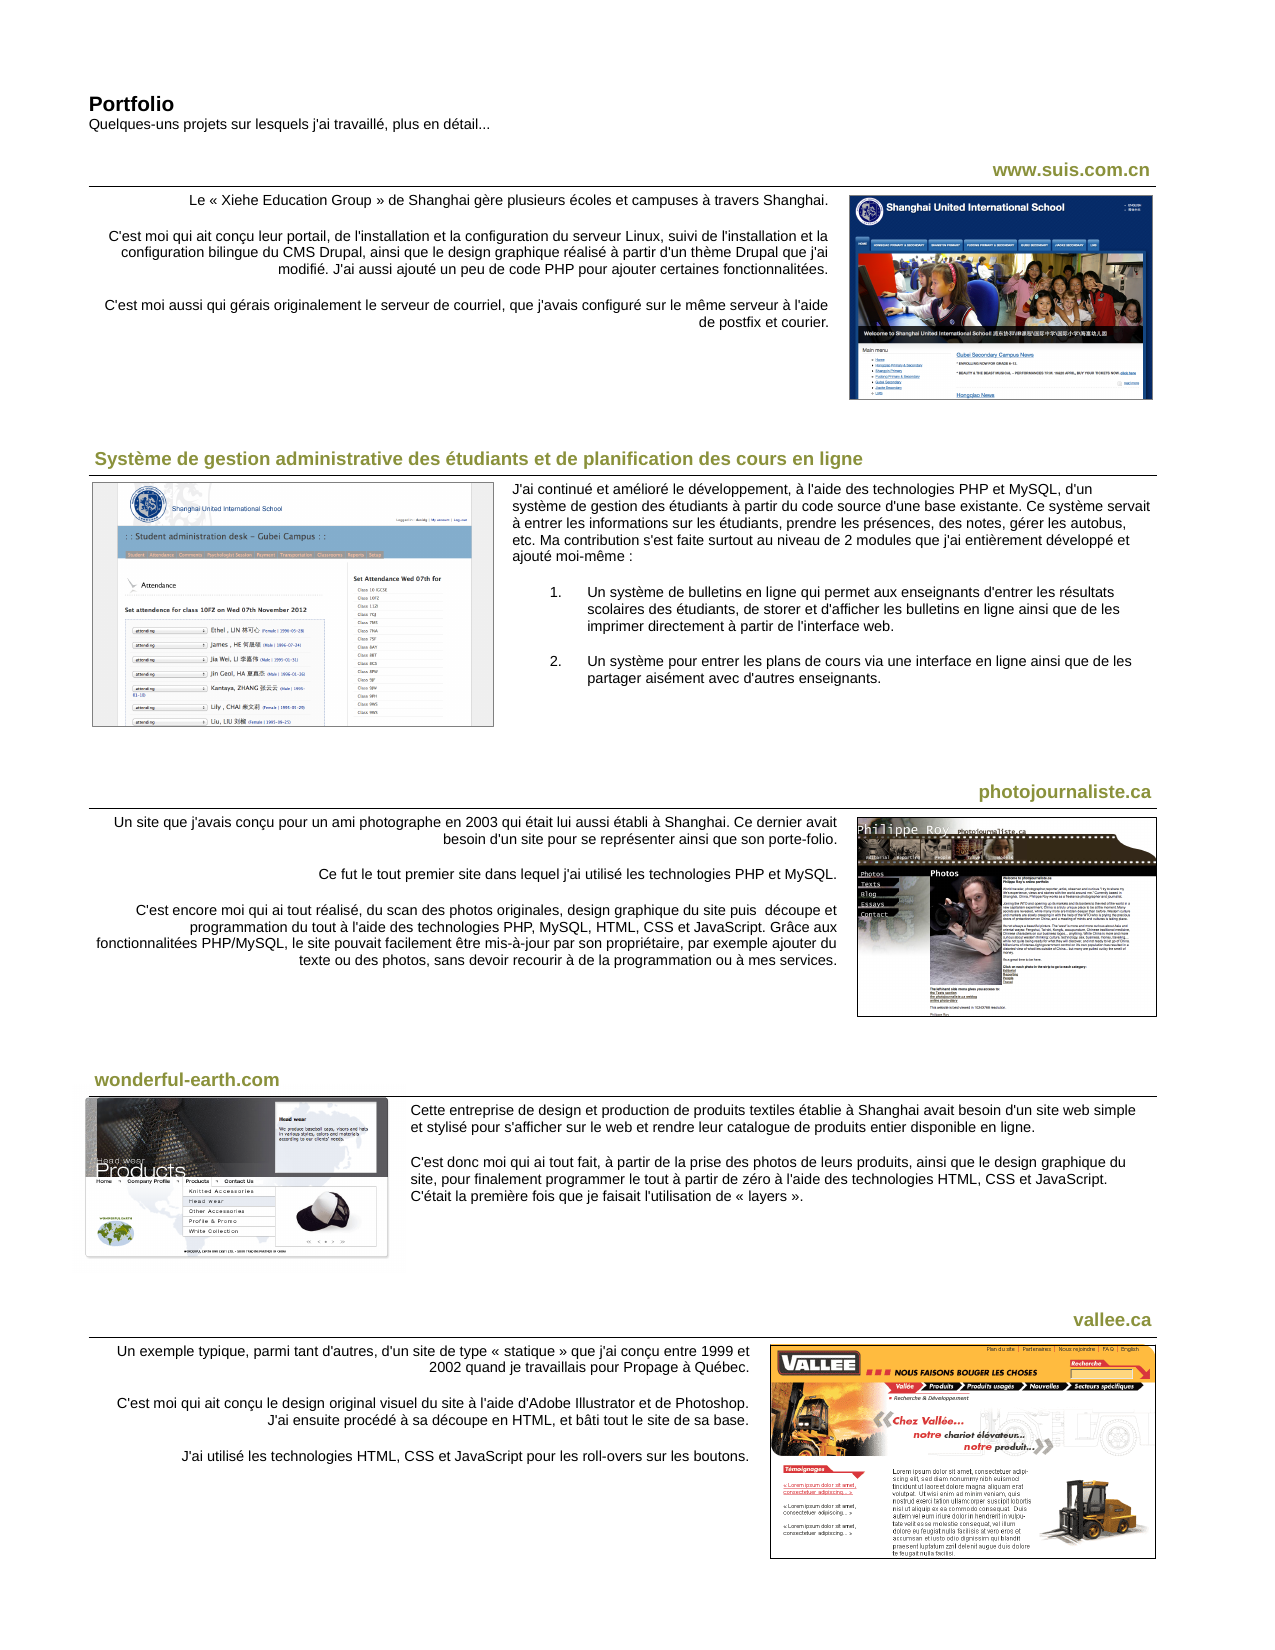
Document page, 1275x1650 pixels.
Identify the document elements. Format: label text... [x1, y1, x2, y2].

table_header vallee.ca [89, 1292, 1157, 1337]
table_header www.suis.com.cn [89, 141, 1156, 186]
table_cell [835, 187, 1156, 402]
text Quelques-uns projets sur lesquels j'ai travaillé, plus en détail... [88, 116, 1157, 132]
table_cell Un exemple typique, parmi tant d'autres, d'un site de type « statique » que j'ai conçu entre 1999 et 2002 quand je travaillais pour Propage à Québec. C'est moi qui ait conçu le design original visuel du site à l'aide d'Adobe Illustrator et de Photoshop. J'ai ensuite procédé à sa découpe en HTML, et bâti tout le site de sa base. J'ai utilisé les technologies HTML, CSS et JavaScript pour les roll-overs sur les boutons. [89, 1338, 755, 1488]
table_cell [89, 476, 506, 734]
picture [850, 196, 1152, 399]
picture [771, 1346, 1155, 1558]
table_cell Cette entreprise de design et production de produits textiles établie à Shanghai avait besoin d'un site web simple et stylisé pour s'afficher sur le web et rendre leur catalogue de produits entier disponible en ligne. C'est donc moi qui ai tout fait, à partir de la prise des photos de leurs produits, ainsi que le design graphique du site, pour finalement programmer le tout à partir de zéro à l'aide des technologies HTML, CSS et JavaScript. C'était la première fois que je faisait l'utilisation de « layers ». [406, 1097, 1157, 1263]
table_header photojournaliste.ca [89, 763, 1157, 808]
table_cell Un site que j'avais conçu pour un ami photographe en 2003 qui était lui aussi établi à Shanghai. Ce dernier avait besoin d'un site pour se représenter ainsi que son porte-folio. Ce fut le tout premier site dans lequel j'ai utilisé les technologies PHP et MySQL. C'est encore moi qui ai tout réalisé, du scan des photos originales, design graphique du site puis découpe et programmation du tout à l'aide des technologies PHP, MySQL, HTML, CSS et JavaScript. Grâce aux fonctionnalitées PHP/MySQL, le site pouvait facilement être mis-à-jour par son propriétaire, par exemple ajouter du texte ou des photos, sans devoir recourir à de la programmation ou à mes services. [89, 809, 843, 1022]
picture [72, 1084, 406, 1273]
picture [93, 483, 493, 726]
table_header wonderful-earth.com [89, 1051, 1157, 1096]
table_cell Le « Xiehe Education Group » de Shanghai gère plusieurs écoles et campuses à travers Shanghai. C'est moi qui ait conçu leur portail, de l'installation et la configuration du serveur Linux, suivi de l'installation et la configuration bilingue du CMS Drupal, ainsi que le design graphique réalisé à partir d'un thème Drupal que j'ai modifié. J'ai aussi ajouté un peu de code PHP pour ajouter certaines fonctionnalitées. C'est moi aussi qui gérais originalement le serveur de courriel, que j'avais configuré sur le même serveur à l'aide de postfix et courier. [89, 187, 835, 402]
table_cell [755, 1338, 1157, 1488]
table_header Système de gestion administrative des étudiants et de planification des cours en ligne [89, 430, 1157, 475]
text Portfolio [88, 92, 1157, 116]
table_cell J'ai continué et amélioré le développement, à l'aide des technologies PHP et MySQL, d'un système de gestion des étudiants à partir du code source d'une base existante. Ce système servait à entrer les informations sur les étudiants, prendre les présences, des notes, gérer les autobus, etc. Ma contribution s'est faite surtout au niveau de 2 modules que j'ai entièrement développé et ajouté moi-même : Un système de bulletins en ligne qui permet aux enseignants d'entrer les résultats scolaires des étudiants, de storer et d'afficher les bulletins en ligne ainsi que de les imprimer directement à partir de l'interface web. Un système pour entrer les plans de cours via une interface en ligne ainsi que de les partager aisément avec d'autres enseignants. [506, 476, 1157, 734]
picture [858, 818, 1156, 1016]
table_cell [844, 809, 1157, 1022]
